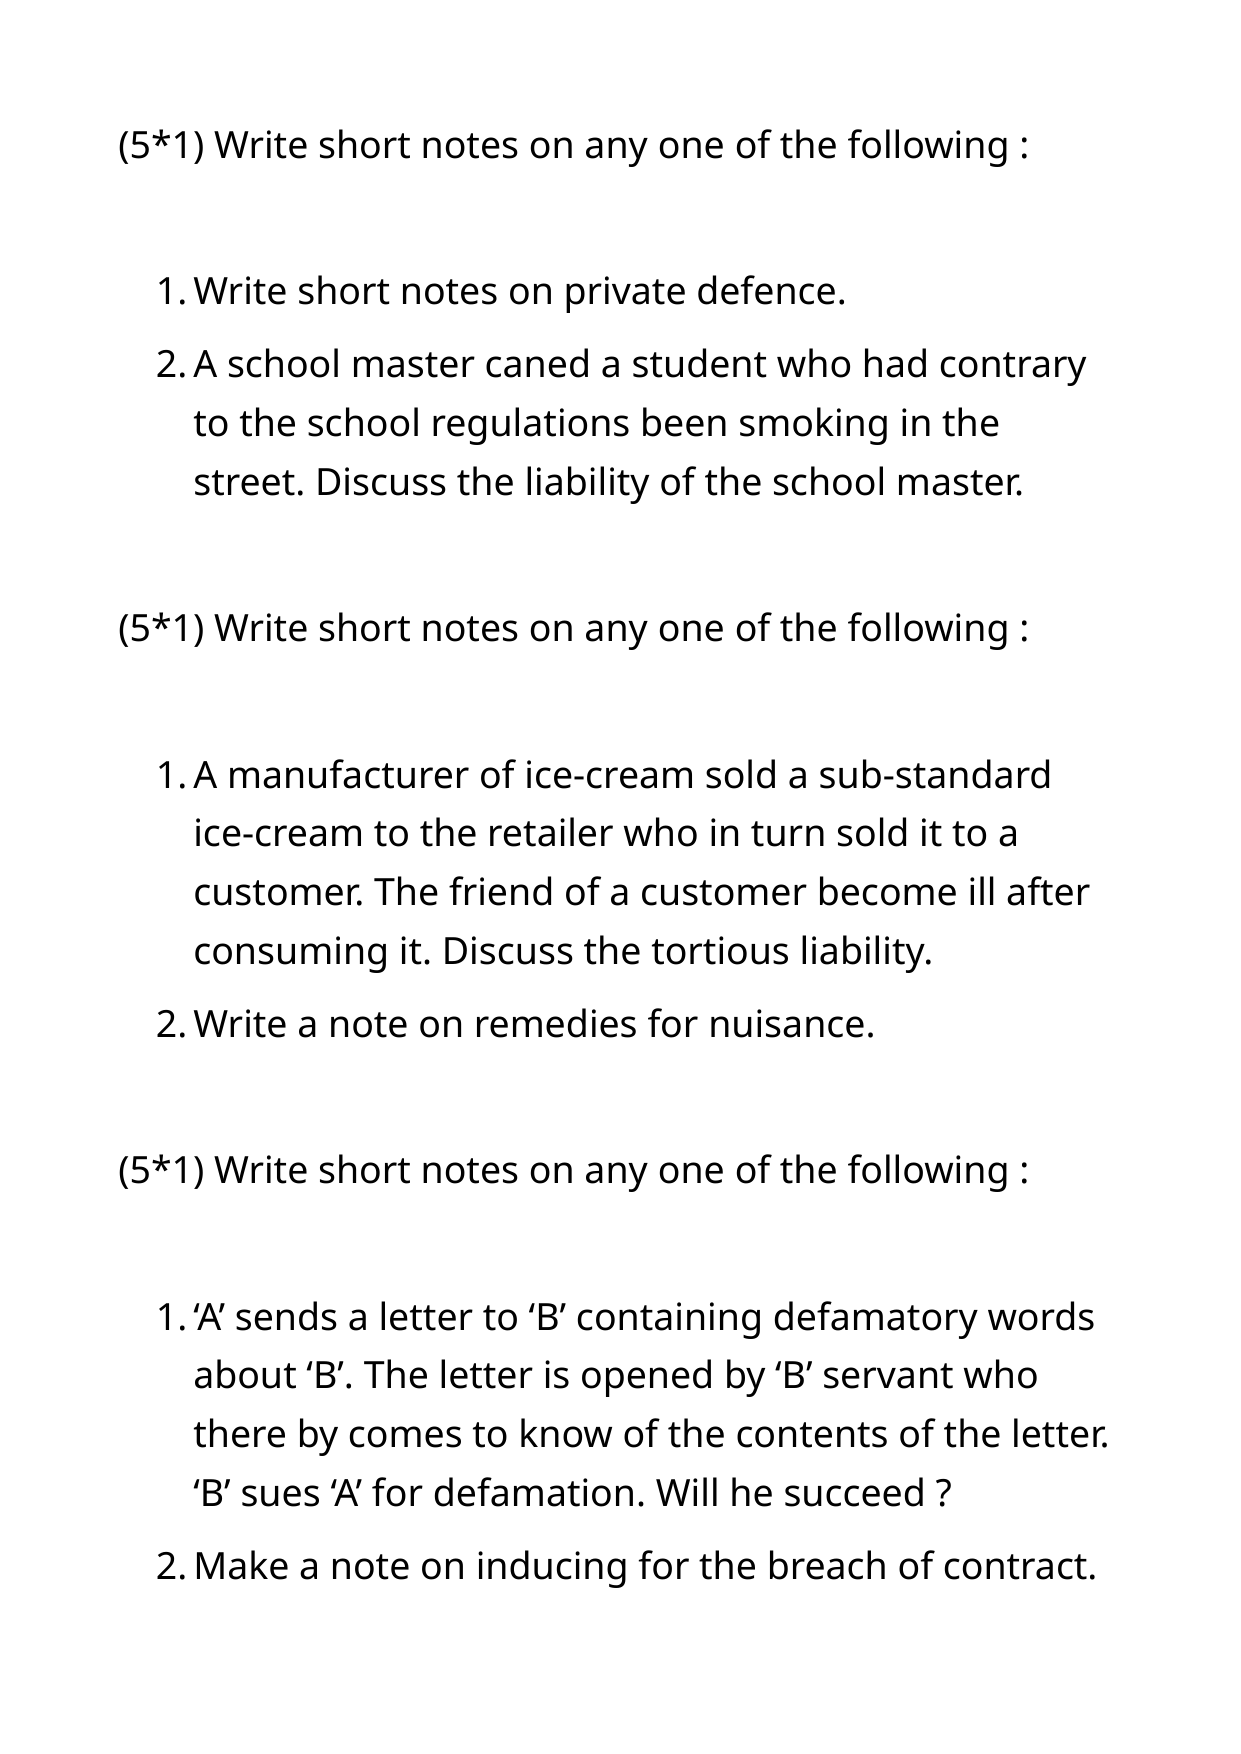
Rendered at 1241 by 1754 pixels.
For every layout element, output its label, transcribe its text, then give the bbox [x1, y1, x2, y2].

list Write short notes on private defence. [156, 264, 1122, 316]
list ‘A’ sends a letter to ‘B’ containing defamatory words about ‘B’. The letter is opened by ‘B’ servant who there by comes to know of the contents of the letter. ‘B’ sues ‘A’ for defamation. Will he succeed ? [156, 1290, 1122, 1517]
text (5*1) Write short notes on any one of the following : [118, 602, 1122, 653]
list Write a note on remedies for nuisance. [156, 997, 1122, 1048]
text (5*1) Write short notes on any one of the following : [118, 118, 1122, 169]
text (5*1) Write short notes on any one of the following : [118, 1144, 1122, 1195]
list A manufacturer of ice-cream sold a sub-standard ice-cream to the retailer who in turn sold it to a customer. The friend of a customer become ill after consuming it. Discuss the tortious liability. [156, 748, 1122, 975]
list A school master caned a student who had contrary to the school regulations been smoking in the street. Discuss the liability of the school master. [156, 338, 1122, 506]
list Make a note on inducing for the breach of contract. [156, 1539, 1122, 1590]
